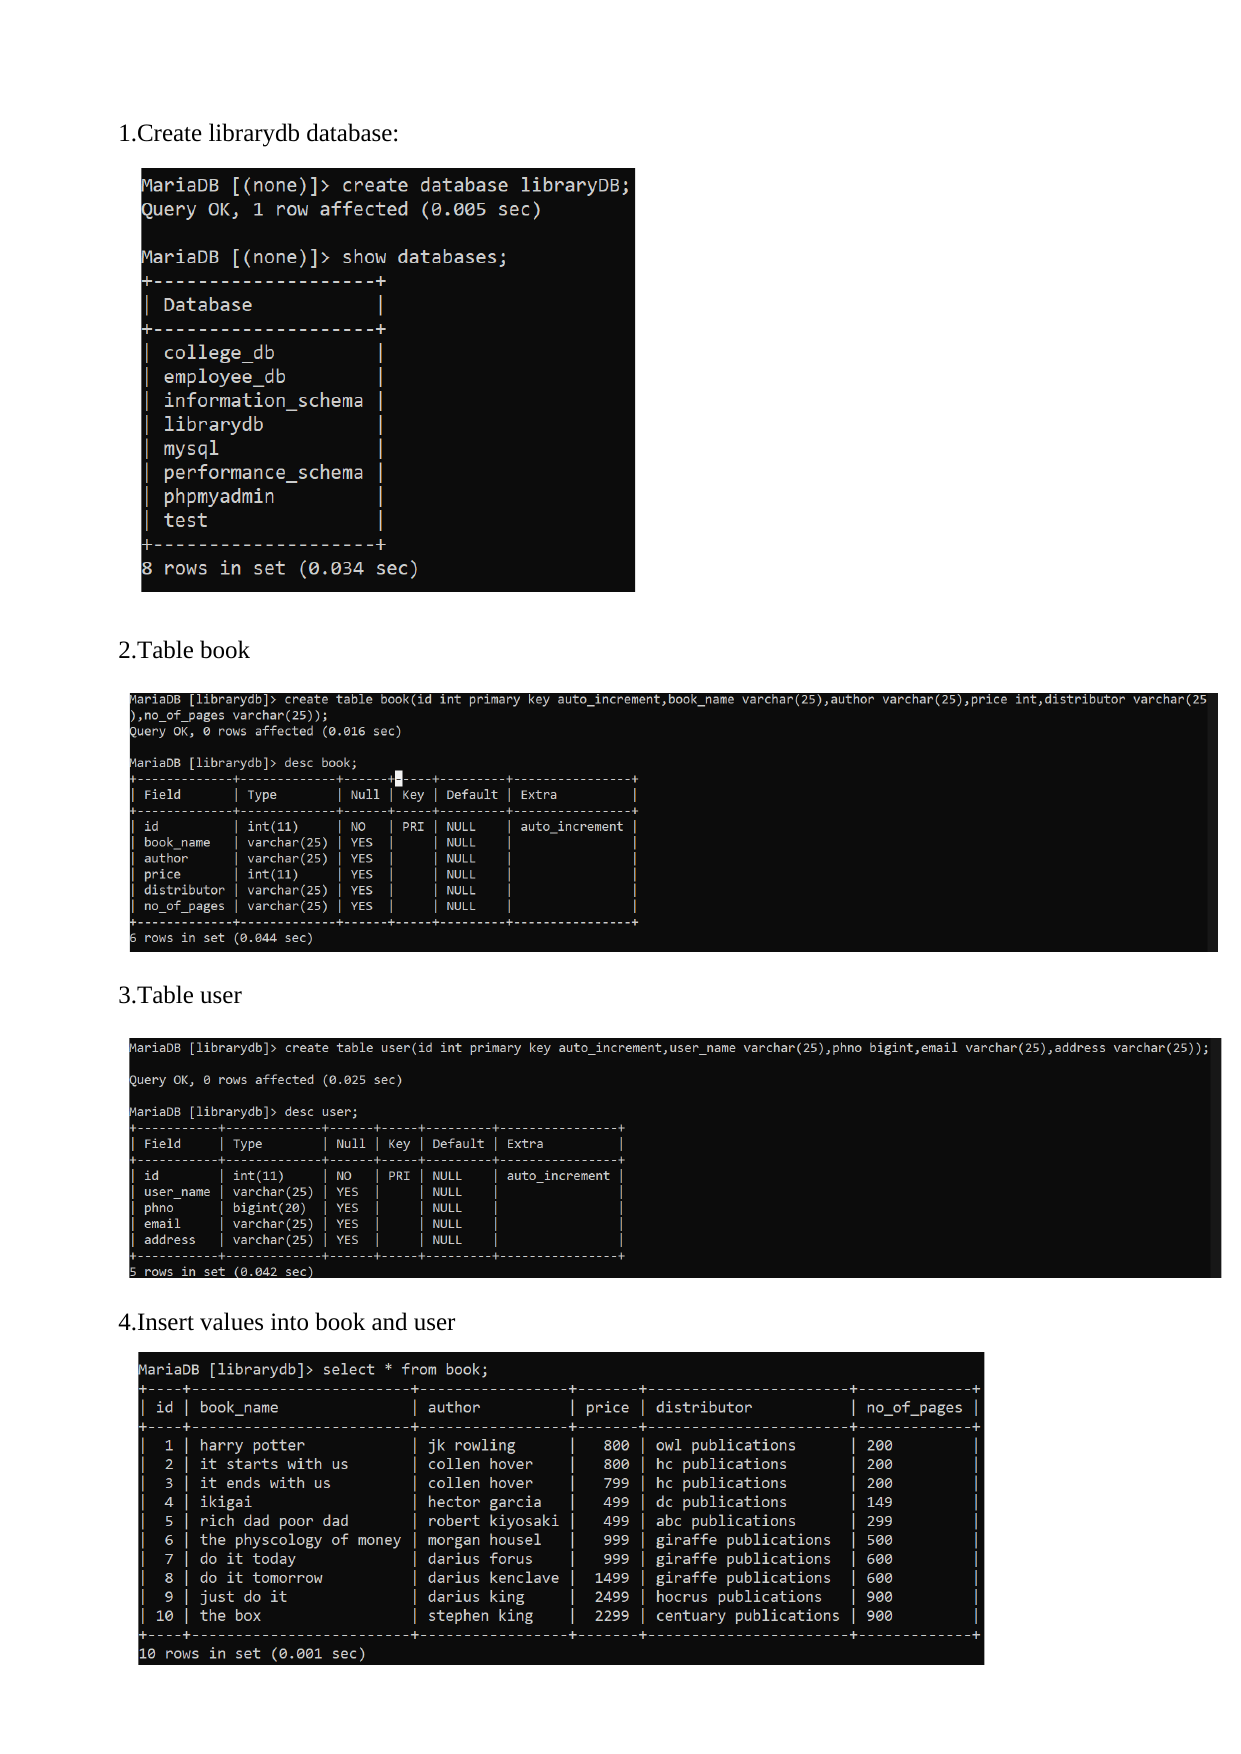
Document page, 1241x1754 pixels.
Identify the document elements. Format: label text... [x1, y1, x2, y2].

picture [129, 693, 1218, 952]
picture [138, 1352, 985, 1665]
text 3.Table user [118, 981, 1122, 1009]
text 4.Insert values into book and user [118, 1307, 1122, 1336]
picture [129, 1038, 1222, 1278]
picture [141, 168, 636, 592]
text 1.Create librarydb database: [118, 118, 1122, 147]
text 2.Table book [118, 636, 1122, 664]
